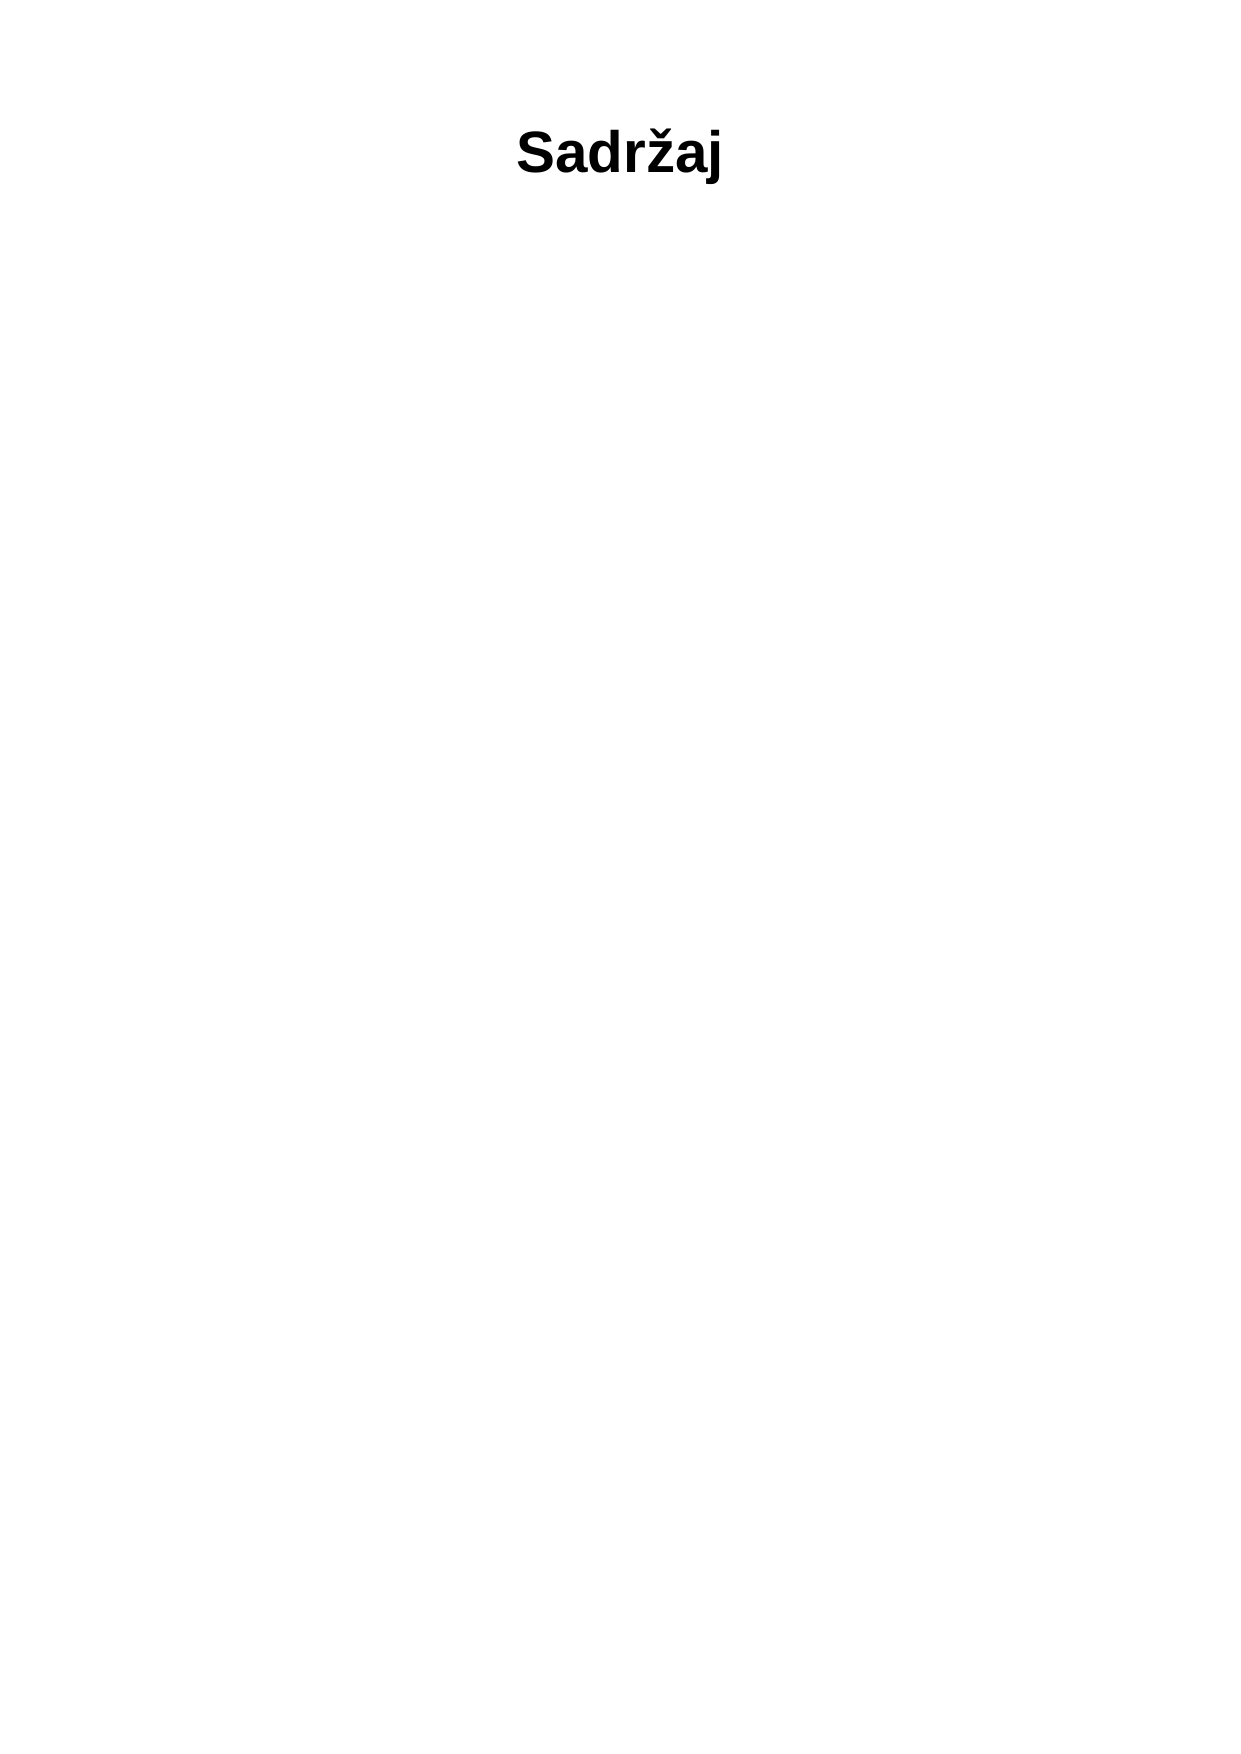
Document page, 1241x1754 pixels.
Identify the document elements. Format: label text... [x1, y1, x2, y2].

title Sadržaj [118, 118, 1122, 185]
